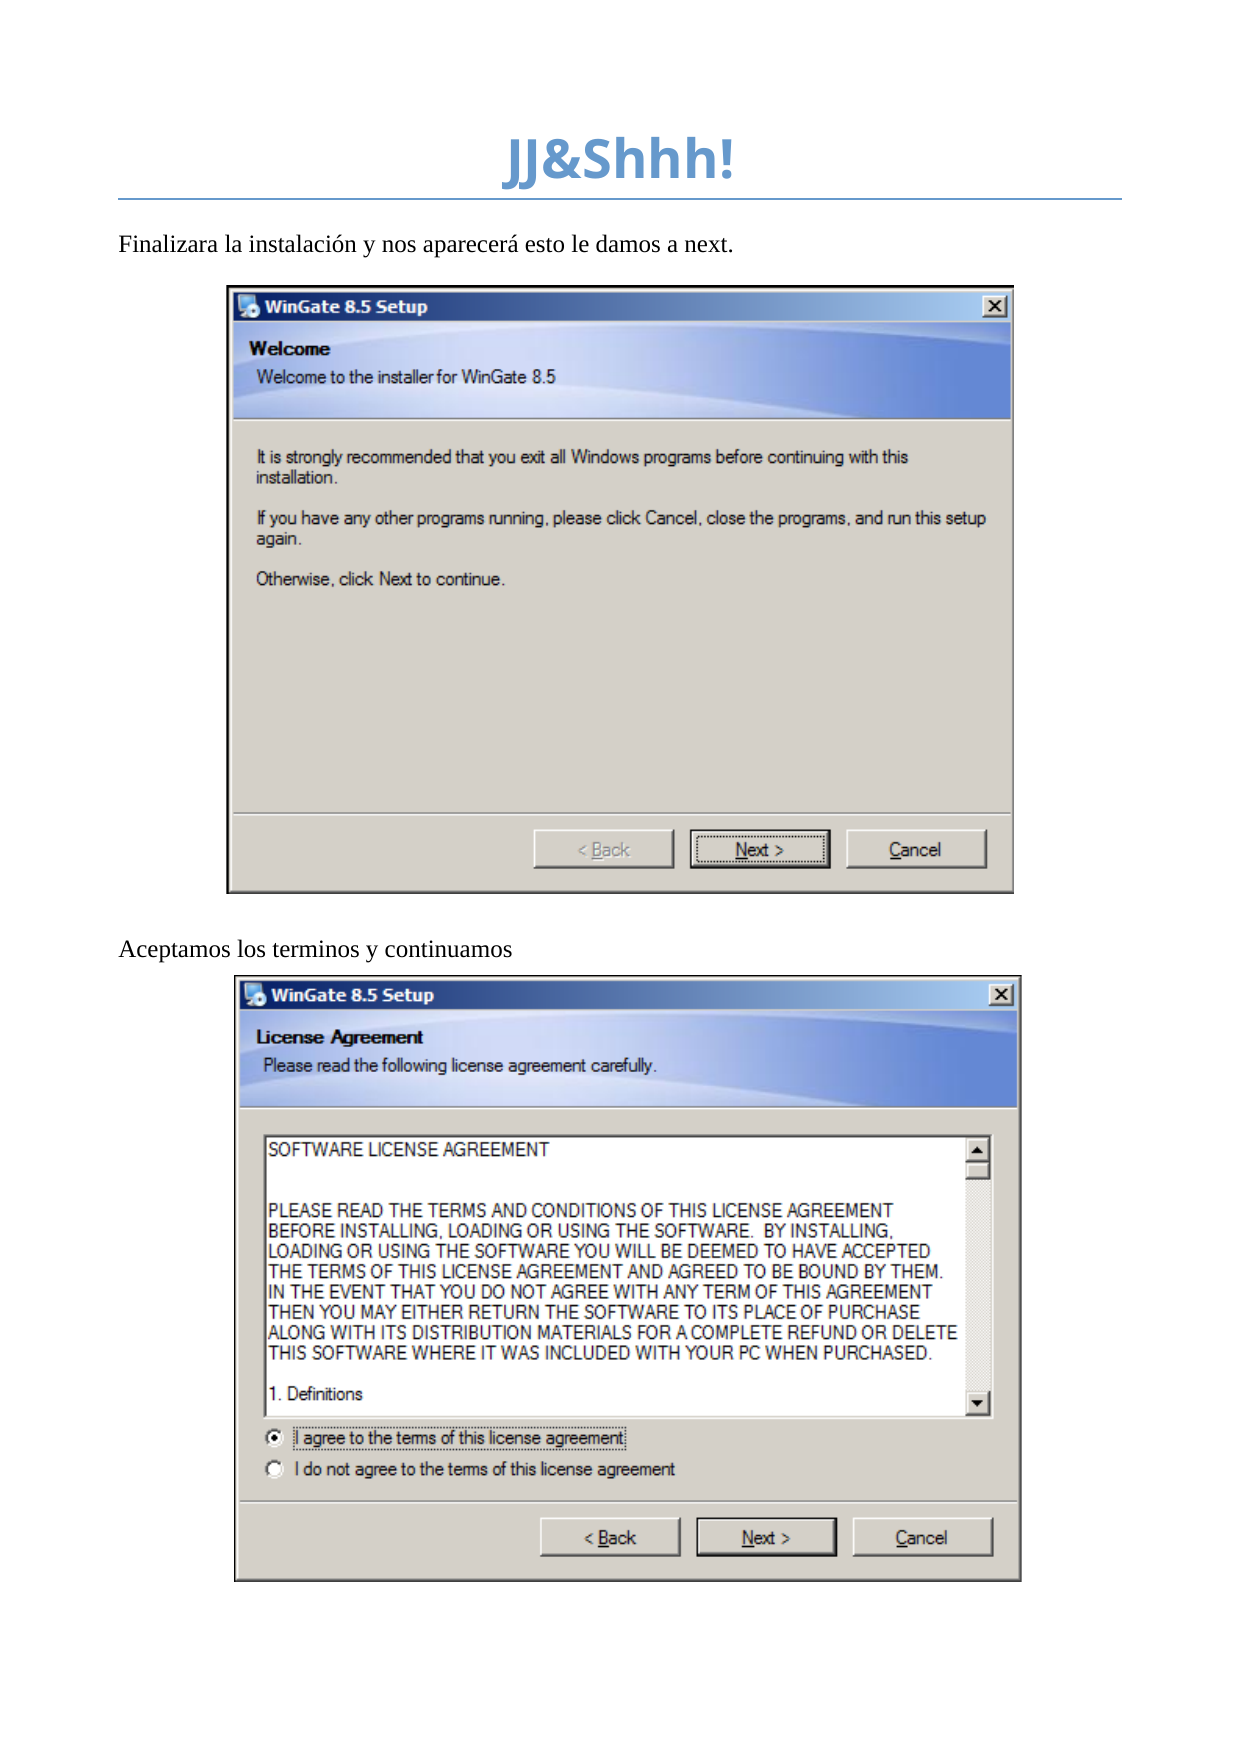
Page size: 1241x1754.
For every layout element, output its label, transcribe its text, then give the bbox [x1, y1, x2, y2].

picture [234, 975, 1022, 1582]
text Finalizara la instalación y nos aparecerá esto le damos a next. [118, 229, 1122, 258]
text Aceptamos los terminos y continuamos [118, 934, 1122, 963]
picture [226, 285, 1014, 894]
